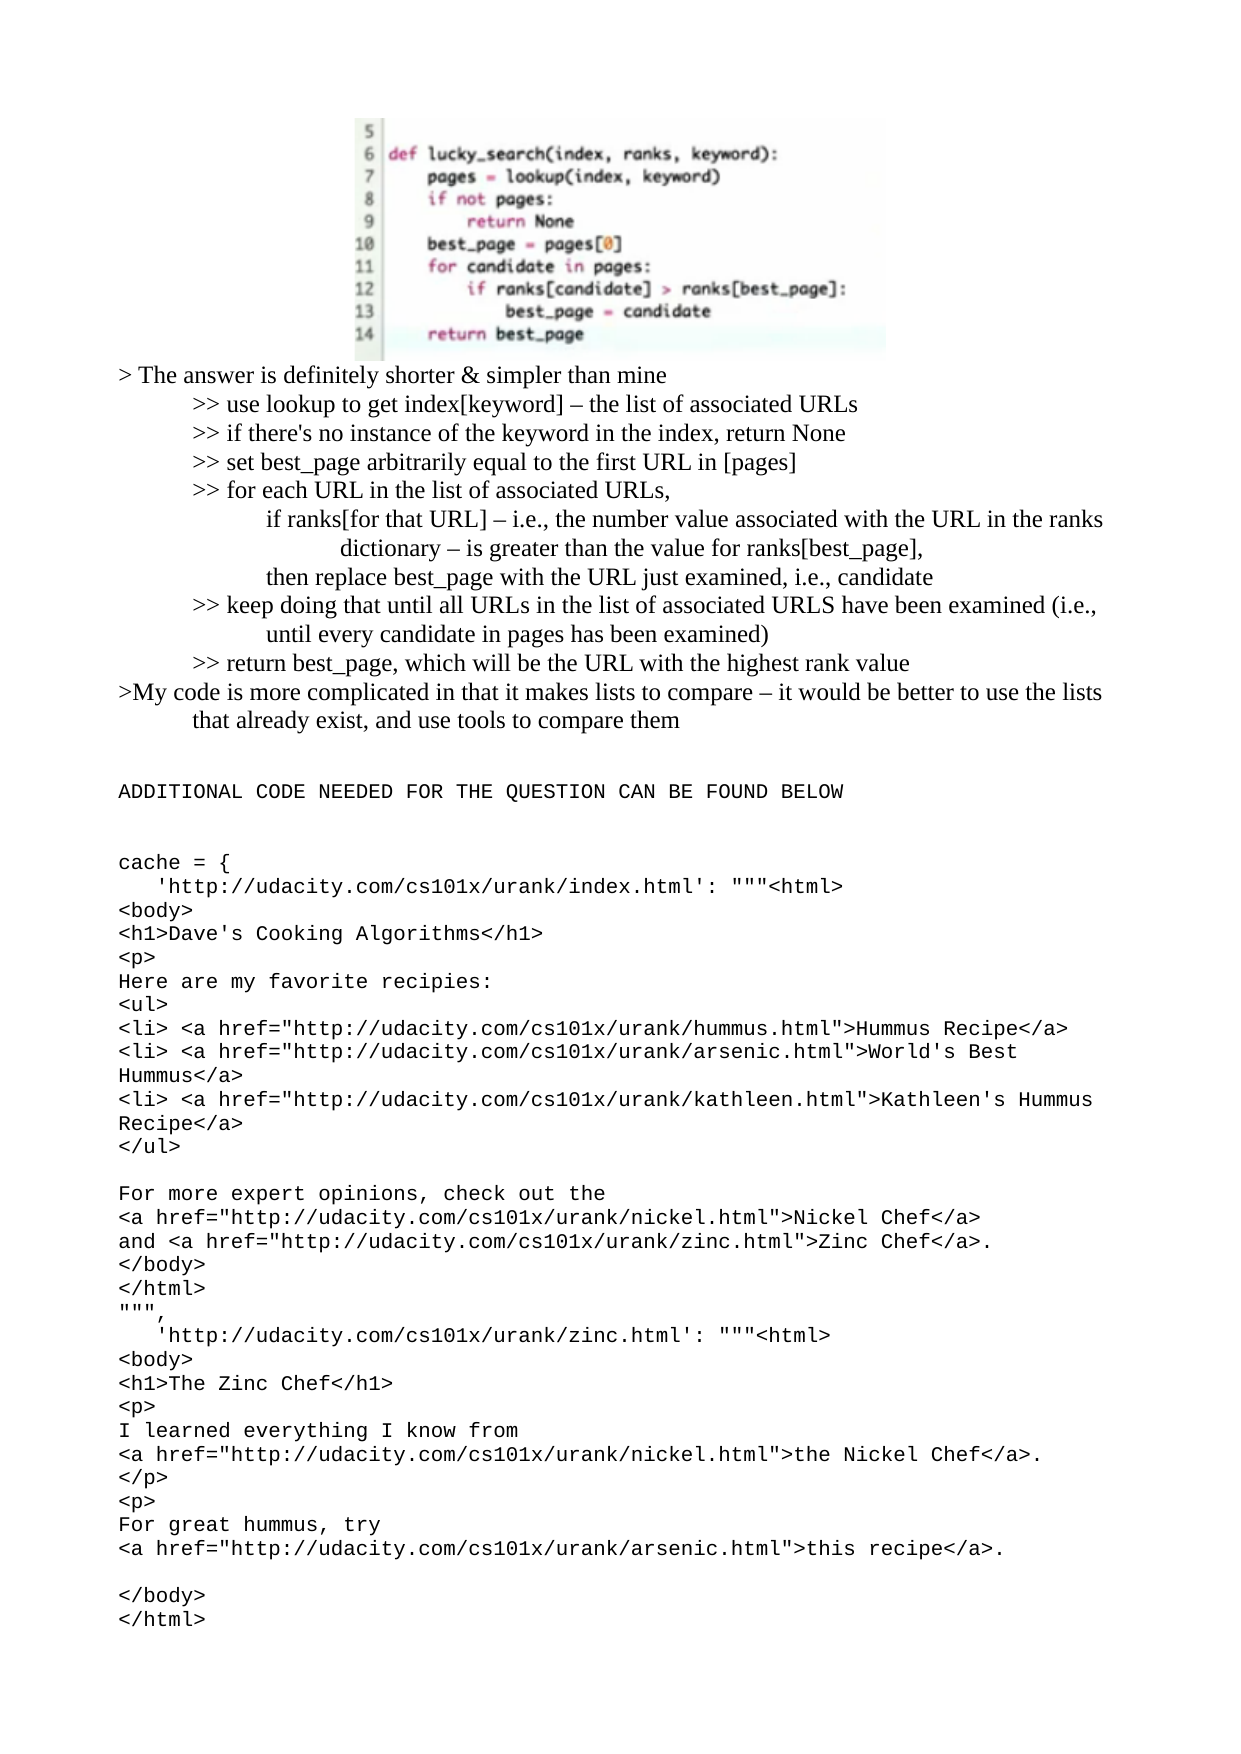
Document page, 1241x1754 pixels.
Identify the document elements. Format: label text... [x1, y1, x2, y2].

text and <a href="http://udacity.com/cs101x/urank/zinc.html">Zinc Chef</a>. [118, 1231, 1122, 1254]
text <p> [118, 947, 1122, 971]
text </ul> [118, 1136, 1122, 1160]
text <h1>The Zinc Chef</h1> [118, 1373, 1122, 1396]
text <a href="http://udacity.com/cs101x/urank/nickel.html">the Nickel Chef</a>. [118, 1443, 1122, 1467]
text For great hummus, try [118, 1514, 1122, 1538]
text >> if there's no instance of the keyword in the index, return None [118, 418, 1122, 447]
text >My code is more complicated in that it makes lists to compare – it would be better to use the lists that already exist, and use tools to compare them [118, 677, 1122, 734]
text """, [118, 1302, 1122, 1325]
text </html> [118, 1609, 1122, 1633]
text <li> <a href="http://udacity.com/cs101x/urank/arsenic.html">World's Best Hummus</a> [118, 1042, 1122, 1089]
text <a href="http://udacity.com/cs101x/urank/arsenic.html">this recipe</a>. [118, 1538, 1122, 1562]
text </p> [118, 1467, 1122, 1491]
text <li> <a href="http://udacity.com/cs101x/urank/kathleen.html">Kathleen's Hummus Recipe</a> [118, 1089, 1122, 1136]
text For more expert opinions, check out the [118, 1183, 1122, 1207]
text > The answer is definitely shorter & simpler than mine [118, 118, 1122, 389]
text <body> [118, 1349, 1122, 1373]
text </body> [118, 1254, 1122, 1278]
text </body> [118, 1585, 1122, 1609]
text <ul> [118, 994, 1122, 1018]
text <a href="http://udacity.com/cs101x/urank/nickel.html">Nickel Chef</a> [118, 1207, 1122, 1231]
text if ranks[for that URL] – i.e., the number value associated with the URL in the ranks dictionary – is greater than the value for ranks[best_page], [118, 504, 1122, 562]
text <body> [118, 900, 1122, 923]
text >> use lookup to get index[keyword] – the list of associated URLs [118, 389, 1122, 418]
text >> keep doing that until all URLs in the list of associated URLS have been examined (i.e., until every candidate in pages has been examined) [118, 590, 1122, 648]
text 'http://udacity.com/cs101x/urank/index.html': """<html> [118, 876, 1122, 900]
text then replace best_page with the URL just examined, i.e., candidate [118, 562, 1122, 590]
text <p> [118, 1491, 1122, 1514]
text cache = { [118, 852, 1122, 876]
text <li> <a href="http://udacity.com/cs101x/urank/hummus.html">Hummus Recipe</a> [118, 1018, 1122, 1042]
text <h1>Dave's Cooking Algorithms</h1> [118, 923, 1122, 947]
text I learned everything I know from [118, 1420, 1122, 1443]
text >> for each URL in the list of associated URLs, [118, 475, 1122, 504]
text >> set best_page arbitrarily equal to the first URL in [pages] [118, 447, 1122, 475]
text Here are my favorite recipies: [118, 971, 1122, 994]
text 'http://udacity.com/cs101x/urank/zinc.html': """<html> [118, 1325, 1122, 1349]
text </html> [118, 1278, 1122, 1302]
text <p> [118, 1396, 1122, 1420]
text >> return best_page, which will be the URL with the highest rank value [118, 648, 1122, 677]
text ADDITIONAL CODE NEEDED FOR THE QUESTION CAN BE FOUND BELOW [118, 781, 1122, 805]
